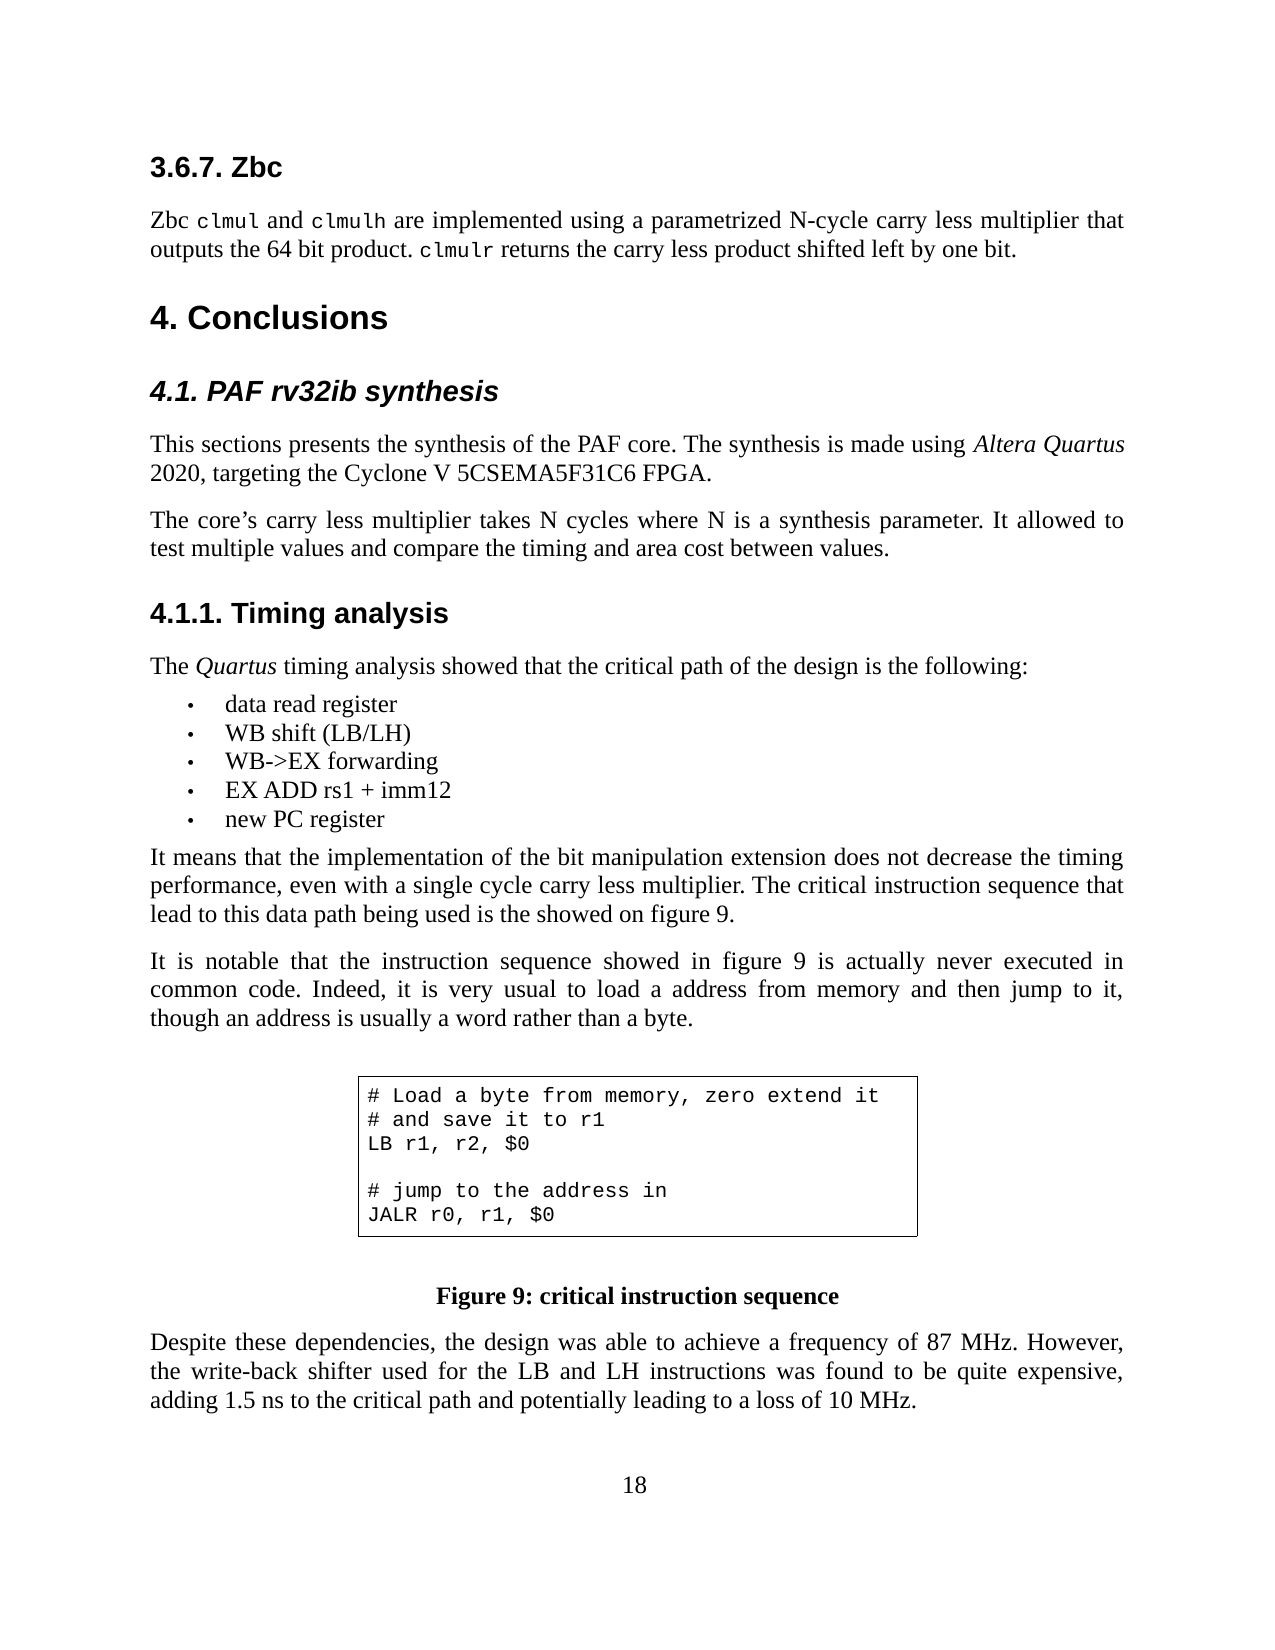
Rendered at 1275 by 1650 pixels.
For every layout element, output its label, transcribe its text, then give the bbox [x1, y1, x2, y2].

list WB->EX forwarding [187, 746, 1125, 775]
text It means that the implementation of the bit manipulation extension does not decrease the timing performance, even with a single cycle carry less multiplier. The critical instruction sequence that lead to this data path being used is the showed on figure 9. [150, 842, 1125, 928]
text Despite these dependencies, the design was able to achieve a frequency of 87 MHz. However, the write-back shifter used for the LB and LH instructions was found to be quite expensive, adding 1.5 ns to the critical path and potentially leading to a loss of 10 MHz. [150, 1327, 1125, 1414]
subtitle 4.1.1. Timing analysis [150, 596, 1125, 630]
subtitle 4. Conclusions [150, 298, 1125, 337]
list EX ADD rs1 + imm12 [187, 775, 1125, 804]
text LB r1, r2, $0 [367, 1133, 908, 1156]
text # and save it to r1 [367, 1109, 908, 1133]
list data read register [187, 689, 1125, 718]
text It is notable that the instruction sequence showed in figure 9 is actually never executed in common code. Indeed, it is very usual to load a address from memory and then jump to it, though an address is usually a word rather than a byte. [150, 946, 1125, 1032]
text # Load a byte from memory, zero extend it [367, 1085, 908, 1109]
text Zbc clmul and clmulh are implemented using a parametrized N-cycle carry less multiplier that outputs the 64 bit product. clmulr returns the carry less product shifted left by one bit. [150, 205, 1125, 264]
text The Quartus timing analysis showed that the critical path of the design is the following: [150, 651, 1125, 680]
list new PC register [187, 804, 1125, 833]
text Figure 9: critical instruction sequence [150, 1281, 1125, 1309]
text JALR r0, r1, $0 [367, 1204, 908, 1227]
text # jump to the address in [367, 1180, 908, 1204]
subtitle 3.6.7. Zbc [150, 150, 1125, 183]
list WB shift (LB/LH) [187, 718, 1125, 746]
text This sections presents the synthesis of the PAF core. The synthesis is made using Altera Quartus 2020, targeting the Cyclone V 5CSEMA5F31C6 FPGA. [150, 429, 1125, 487]
text The core’s carry less multiplier takes N cycles where N is a synthesis parameter. It allowed to test multiple values and compare the timing and area cost between values. [150, 505, 1125, 562]
subtitle 4.1. PAF rv32ib synthesis [150, 374, 1125, 408]
